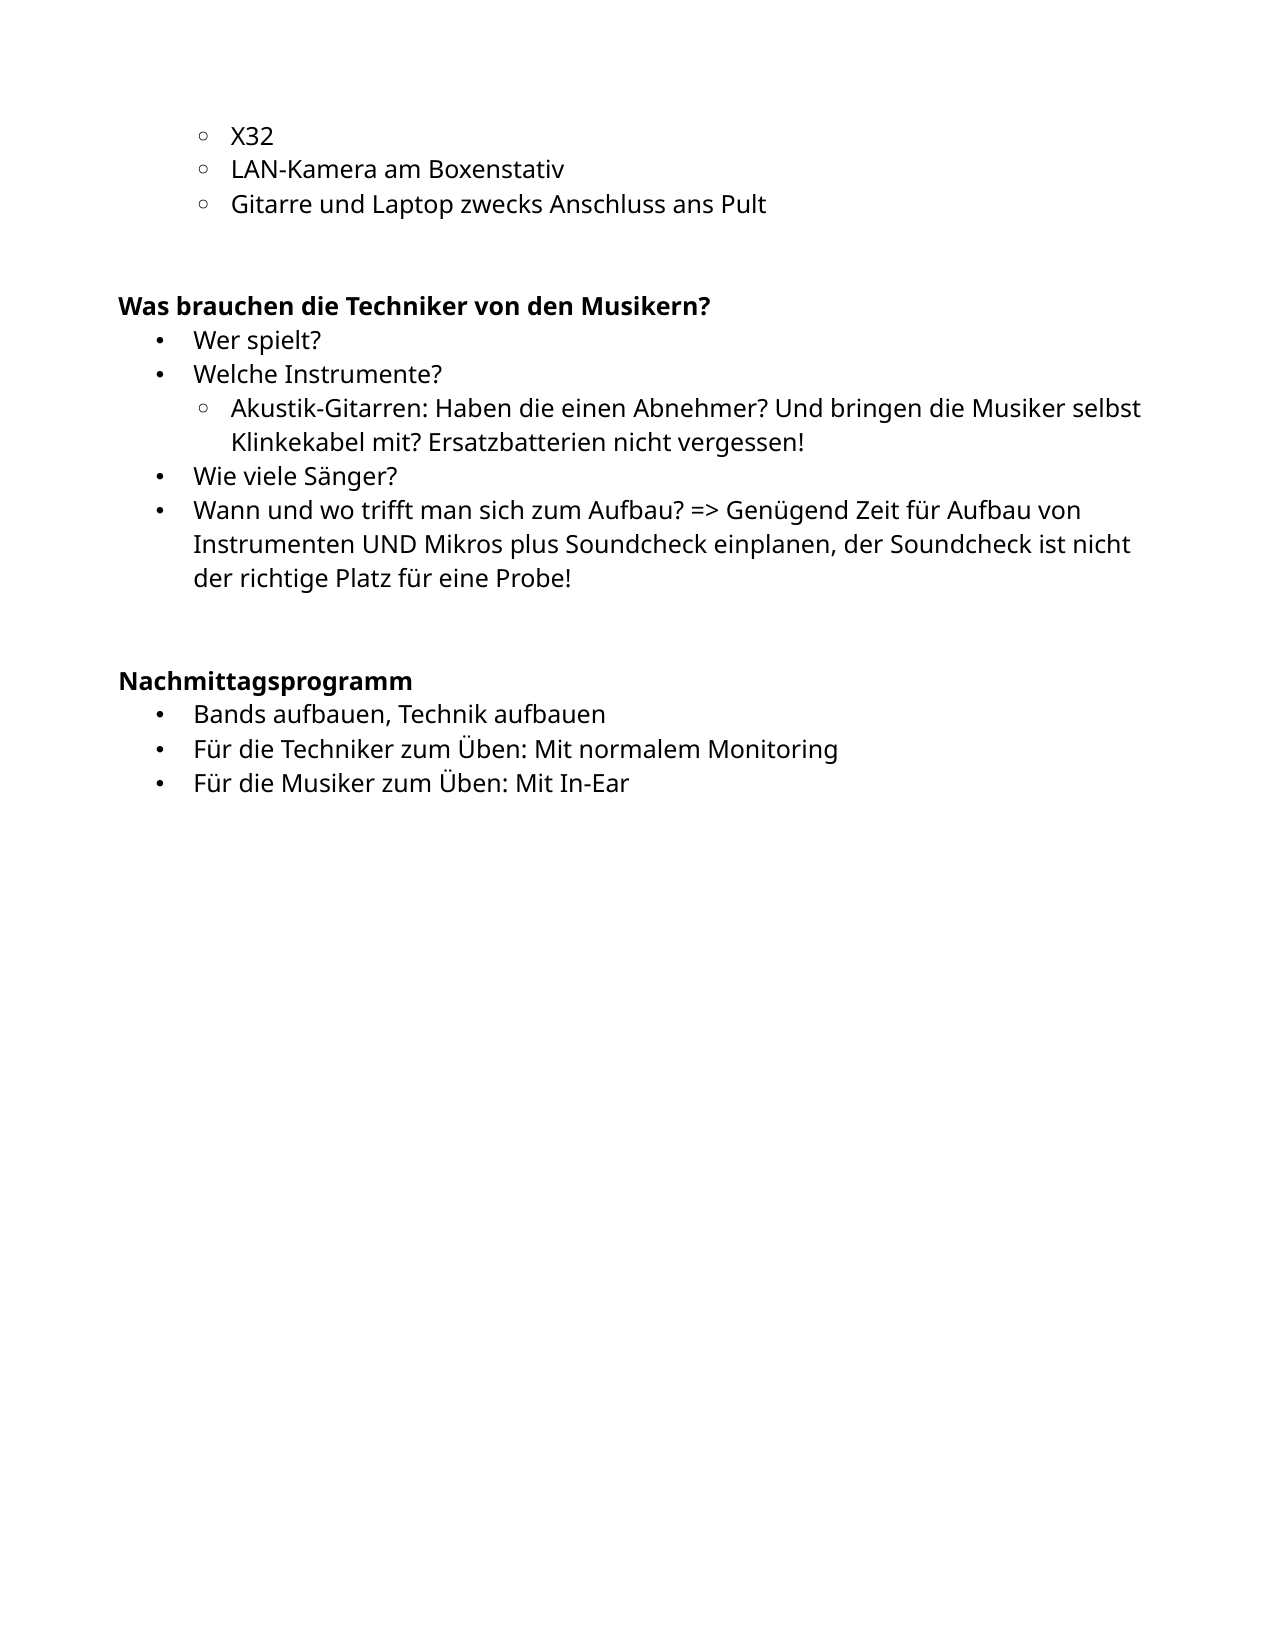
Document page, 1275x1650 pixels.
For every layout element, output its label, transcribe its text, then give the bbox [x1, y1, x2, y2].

list Wann und wo trifft man sich zum Aufbau? => Genügend Zeit für Aufbau von Instrumenten UND Mikros plus Soundcheck einplanen, der Soundcheck ist nicht der richtige Platz für eine Probe! [156, 493, 1157, 595]
list Für die Musiker zum Üben: Mit In-Ear [156, 765, 1157, 799]
list LAN-Kamera am Boxenstativ [193, 152, 1157, 186]
list Welche Instrumente? [156, 357, 1157, 391]
text Nachmittagsprogramm [118, 663, 1157, 697]
list Bands aufbauen, Technik aufbauen [156, 697, 1157, 731]
list Gitarre und Laptop zwecks Anschluss ans Pult [193, 186, 1157, 220]
list X32 [193, 118, 1157, 152]
list Akustik-Gitarren: Haben die einen Abnehmer? Und bringen die Musiker selbst Klinkekabel mit? Ersatzbatterien nicht vergessen! [193, 391, 1157, 459]
list Wer spielt? [156, 322, 1157, 357]
list Für die Techniker zum Üben: Mit normalem Monitoring [156, 731, 1157, 765]
text Was brauchen die Techniker von den Musikern? [118, 288, 1157, 322]
list Wie viele Sänger? [156, 459, 1157, 493]
